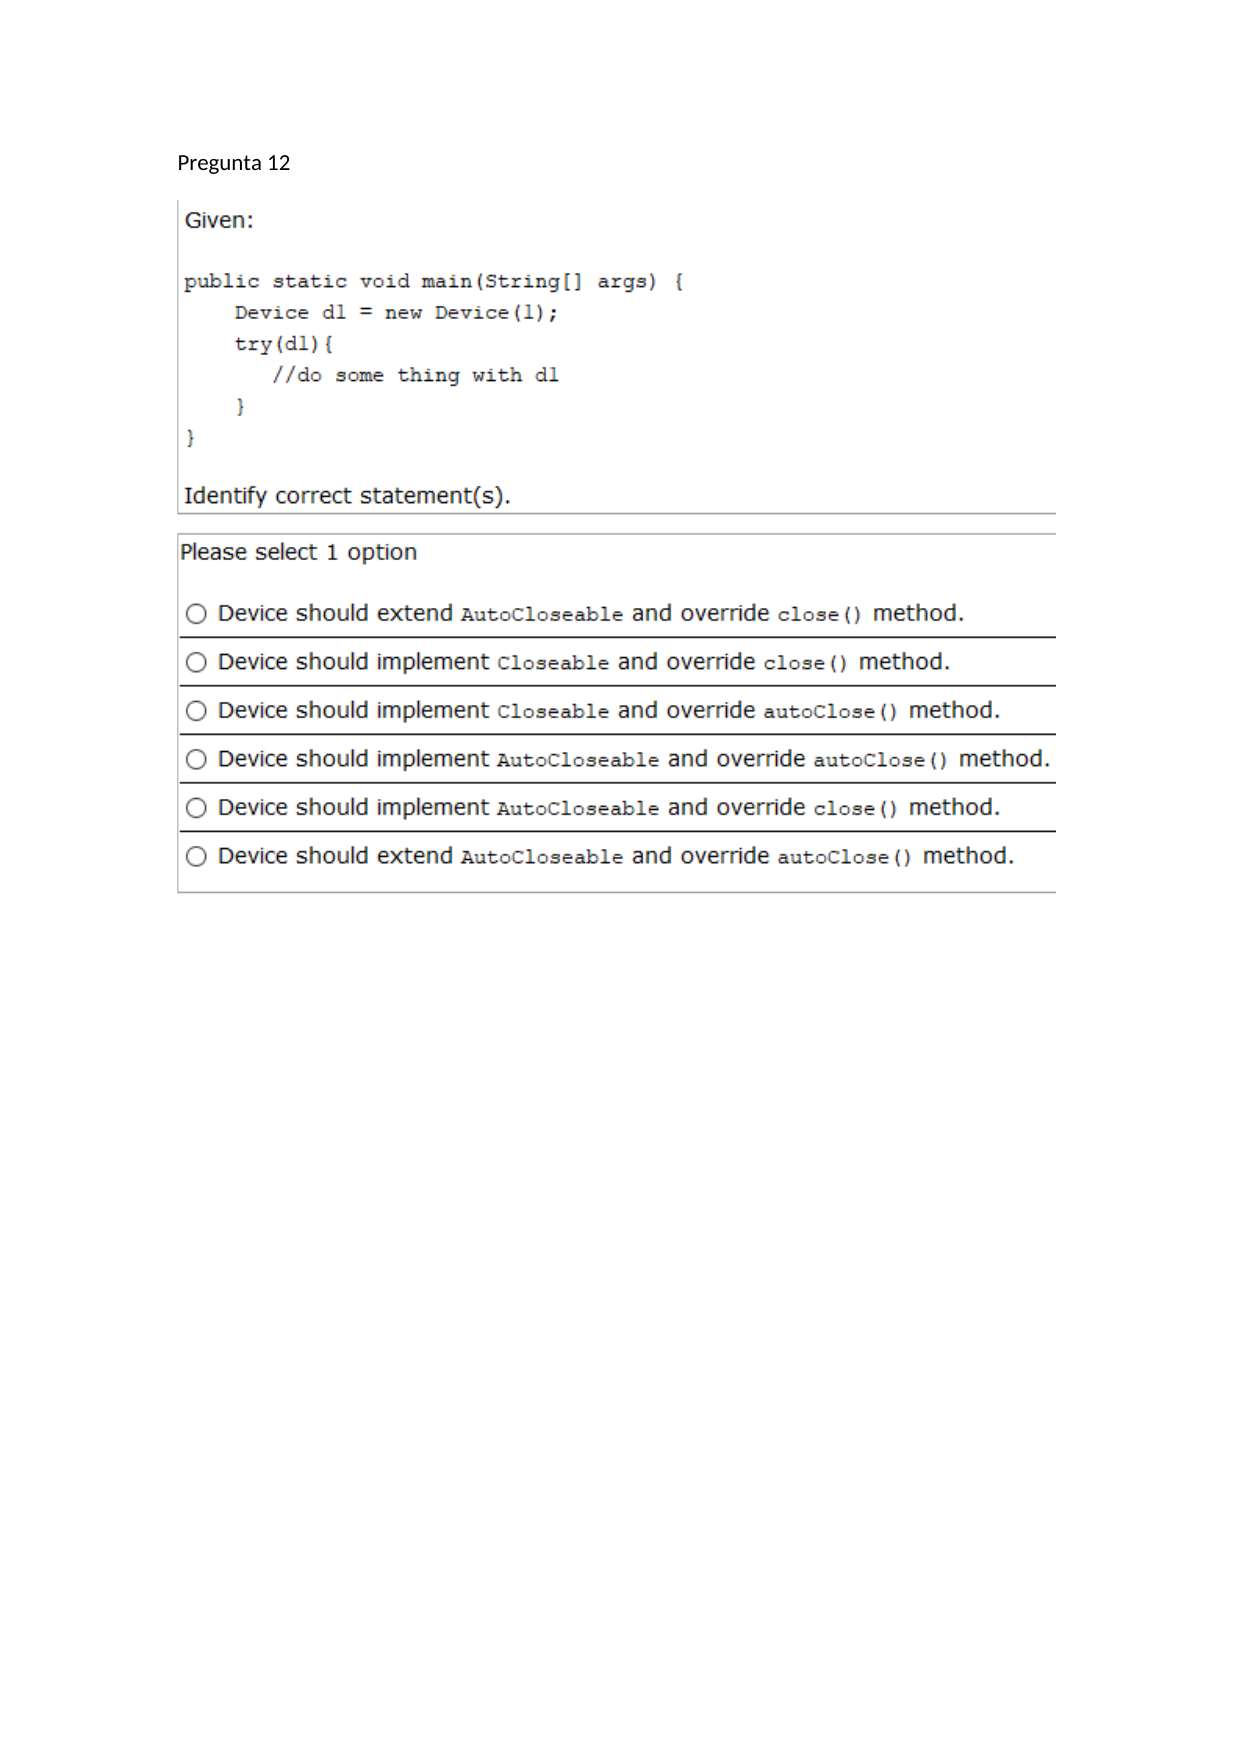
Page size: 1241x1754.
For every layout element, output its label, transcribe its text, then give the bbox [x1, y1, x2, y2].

picture [177, 200, 1056, 906]
text Pregunta 12 [177, 148, 1063, 176]
